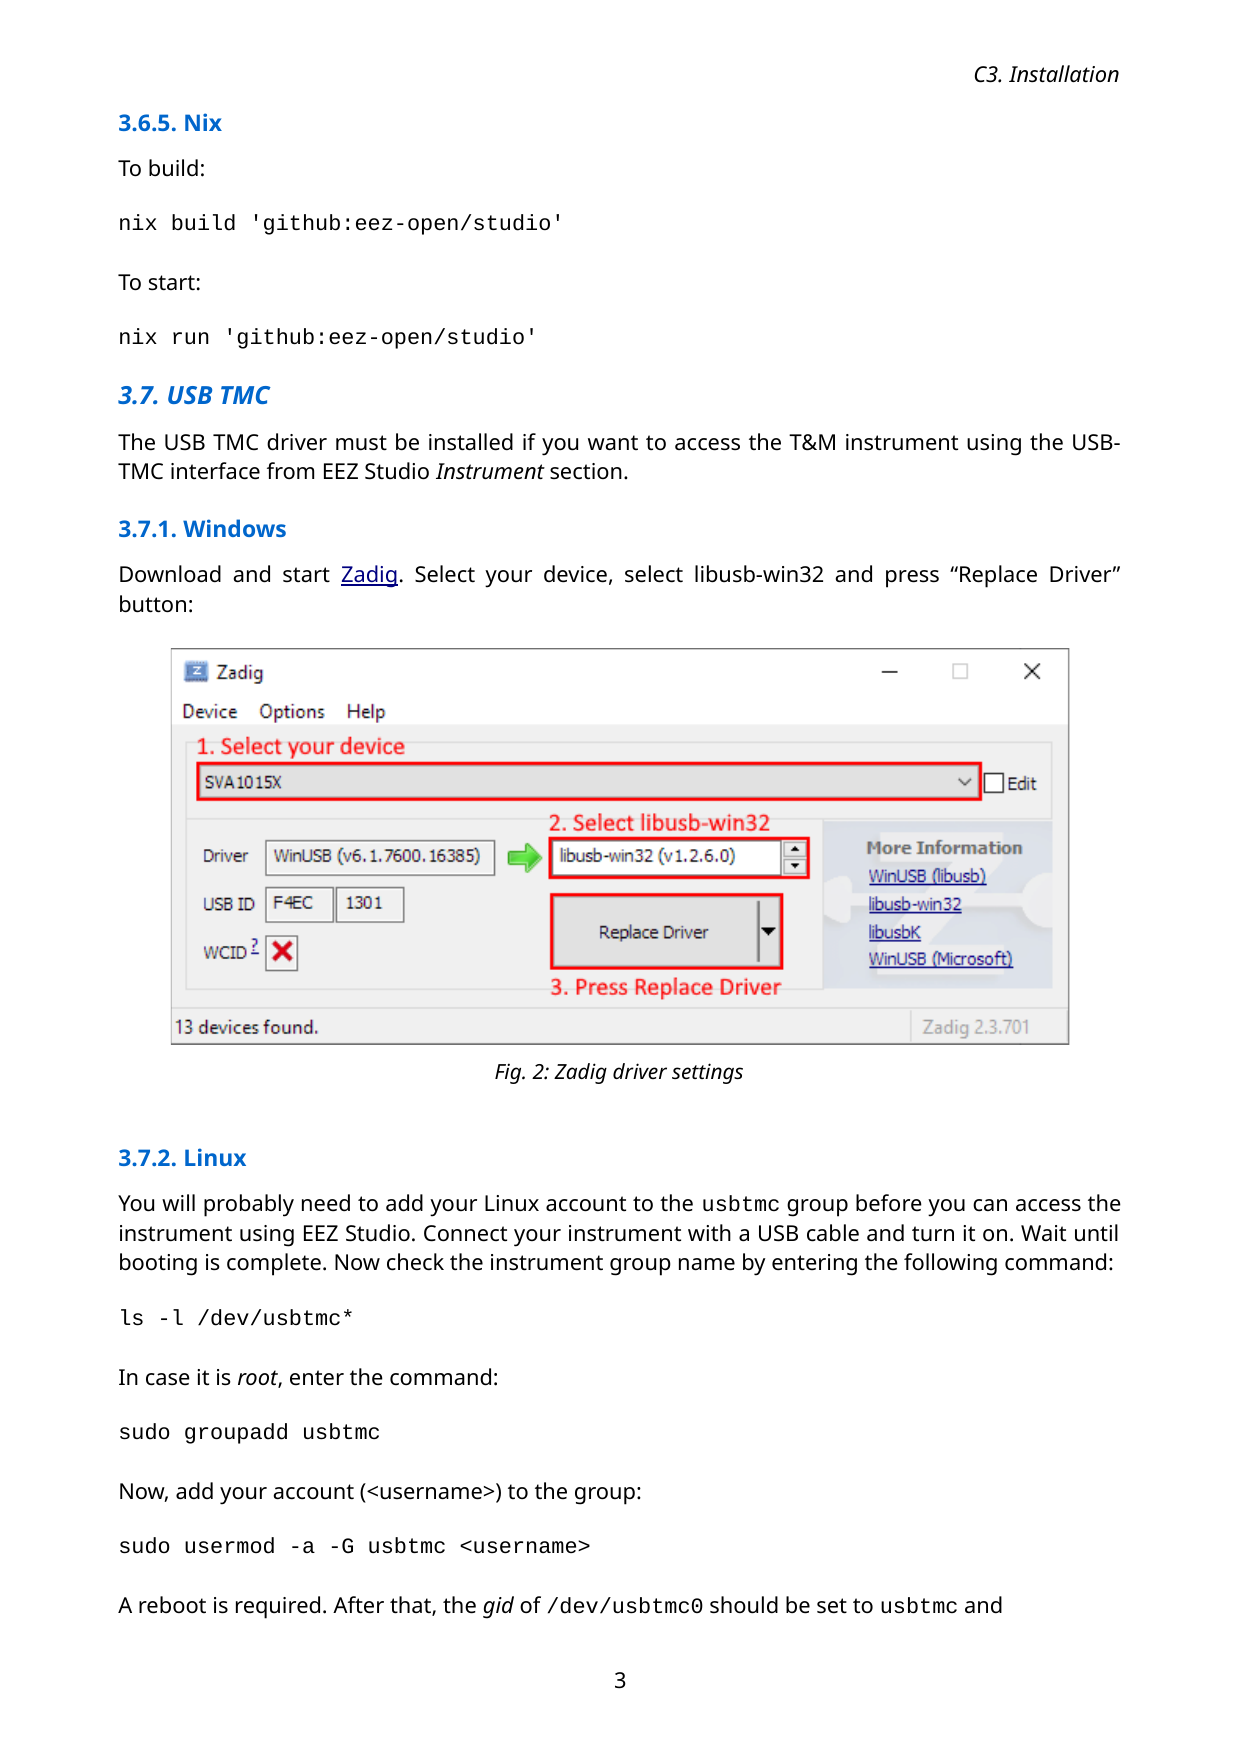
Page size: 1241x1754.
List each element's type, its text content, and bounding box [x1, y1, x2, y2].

text ls -l /dev/usbtmc* [118, 1307, 1122, 1332]
text A reboot is required. After that, the gid of /dev/usbtmc0 should be set to usbtmc and [118, 1590, 1122, 1620]
text You will probably need to add your Linux account to the usbtmc group before you can access the instrument using EEZ Studio. Connect your instrument with a USB cable and turn it on. Wait until booting is complete. Now check the instrument group name by entering the following command: [118, 1188, 1122, 1277]
text Now, add your account (<username>) to the group: [118, 1476, 1122, 1506]
text Download and start Zadig. Select your device, select libusb-win32 and press “Replace Driver” button: [118, 559, 1122, 618]
text In case it is root, enter the command: [118, 1362, 1122, 1391]
subtitle Linux [118, 1142, 1122, 1173]
subtitle Windows [118, 513, 1122, 544]
text nix build 'github:eez-open/studio' [118, 212, 1122, 237]
subtitle Nix [118, 107, 1122, 138]
text sudo groupadd usbtmc [118, 1421, 1122, 1446]
text The USB TMC driver must be installed if you want to access the T&M instrument using the USB-TMC interface from EEZ Studio Instrument section. [118, 427, 1122, 486]
text To start: [118, 267, 1122, 297]
text Fig. 2: Zadig driver settings [171, 1045, 1069, 1085]
text sudo usermod -a -G usbtmc <username> [118, 1535, 1122, 1560]
text nix run 'github:eez-open/studio' [118, 326, 1122, 351]
text To build: [118, 153, 1122, 182]
subtitle USB TMC [118, 378, 1122, 412]
picture [170, 648, 1070, 1045]
